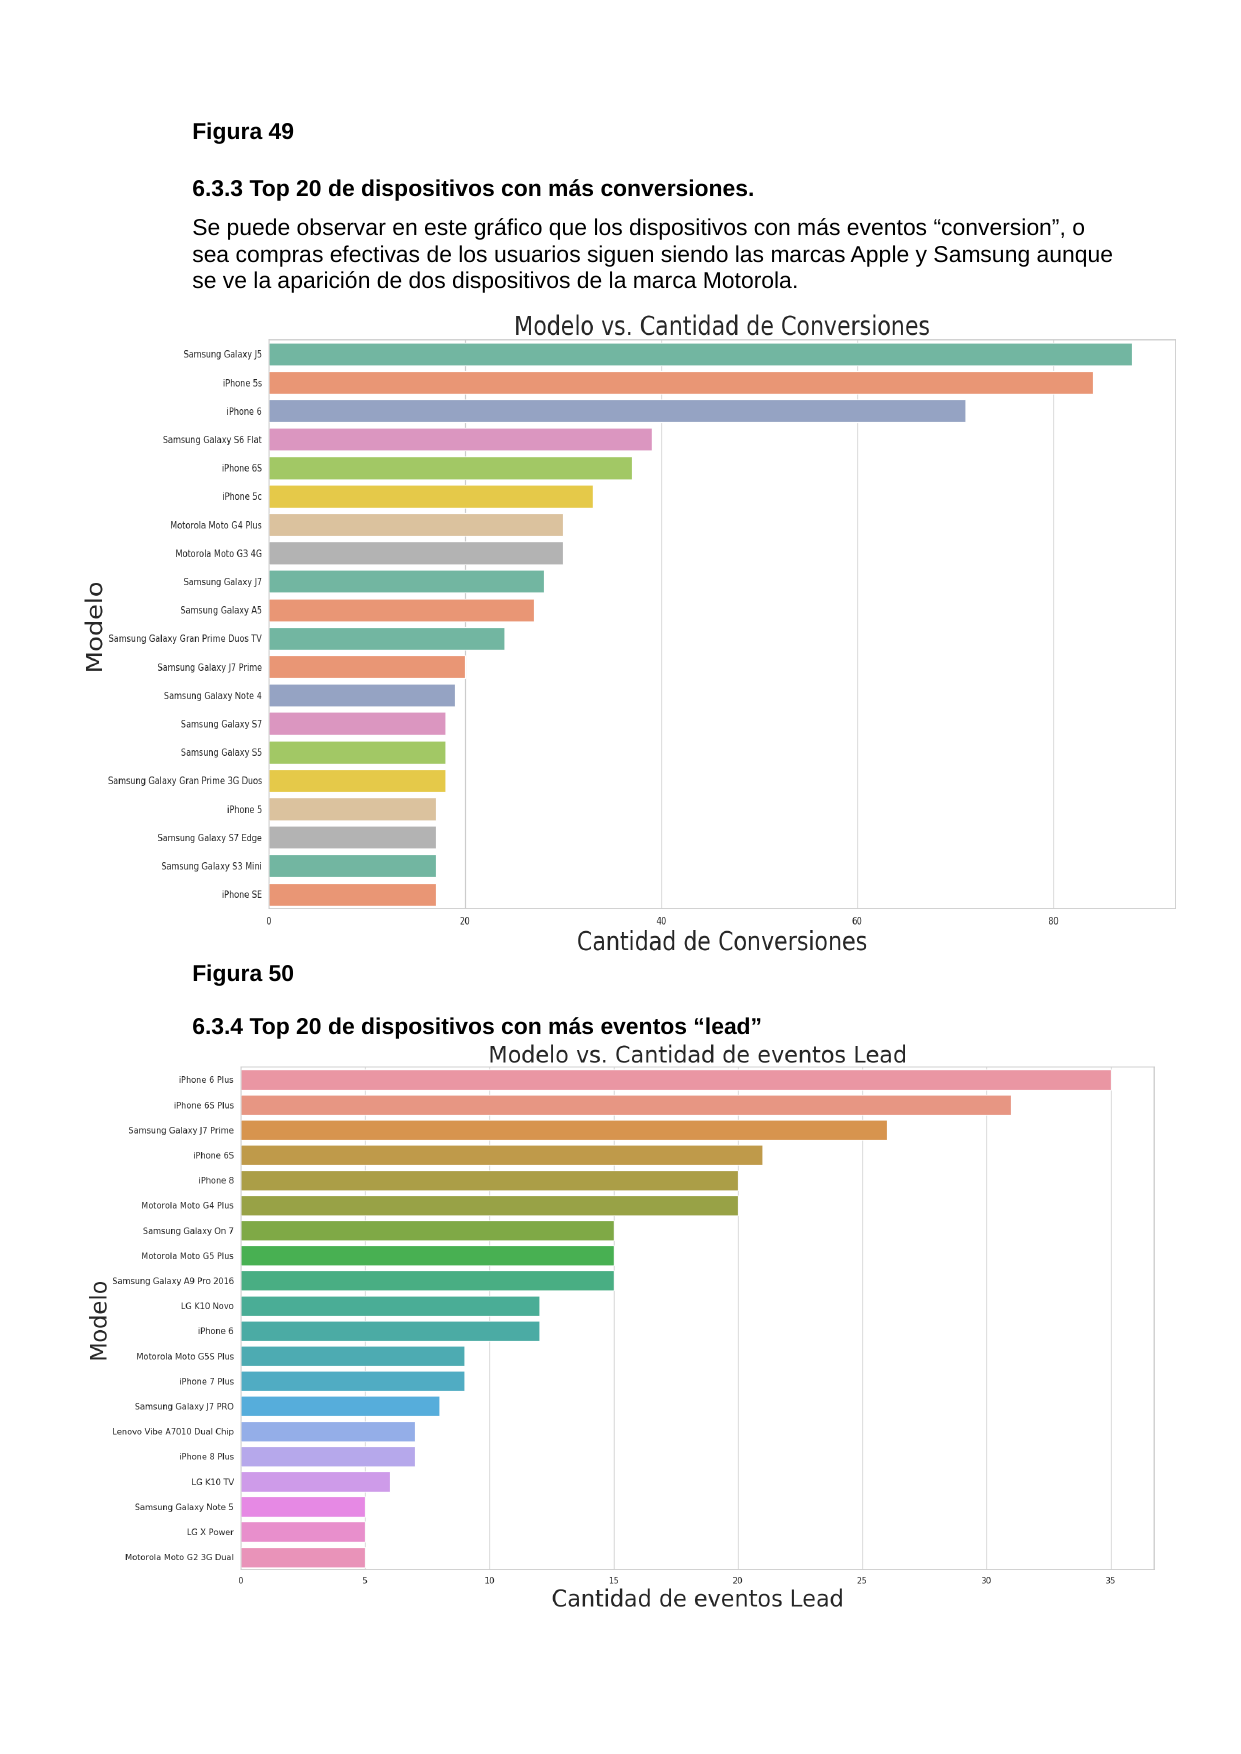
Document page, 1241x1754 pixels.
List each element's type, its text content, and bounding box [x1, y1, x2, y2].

text [118, 293, 1122, 308]
subtitle 6.3.3 Top 20 de dispositivos con más conversiones. [118, 175, 1122, 202]
text 6.3.4 Top 20 de dispositivos con más eventos “lead” [118, 1013, 1122, 1039]
text Figura 50 [118, 961, 1122, 987]
text Se puede observar en este gráfico que los dispositivos con más eventos “conversion”, o sea compras efectivas de los usuarios siguen siendo las marcas Apple y Samsung aunque se ve la aparición de dos dispositivos de la marca Motorola. [118, 214, 1122, 293]
picture [77, 308, 1183, 961]
picture [81, 1040, 1162, 1616]
text Figura 49 [118, 118, 1122, 144]
